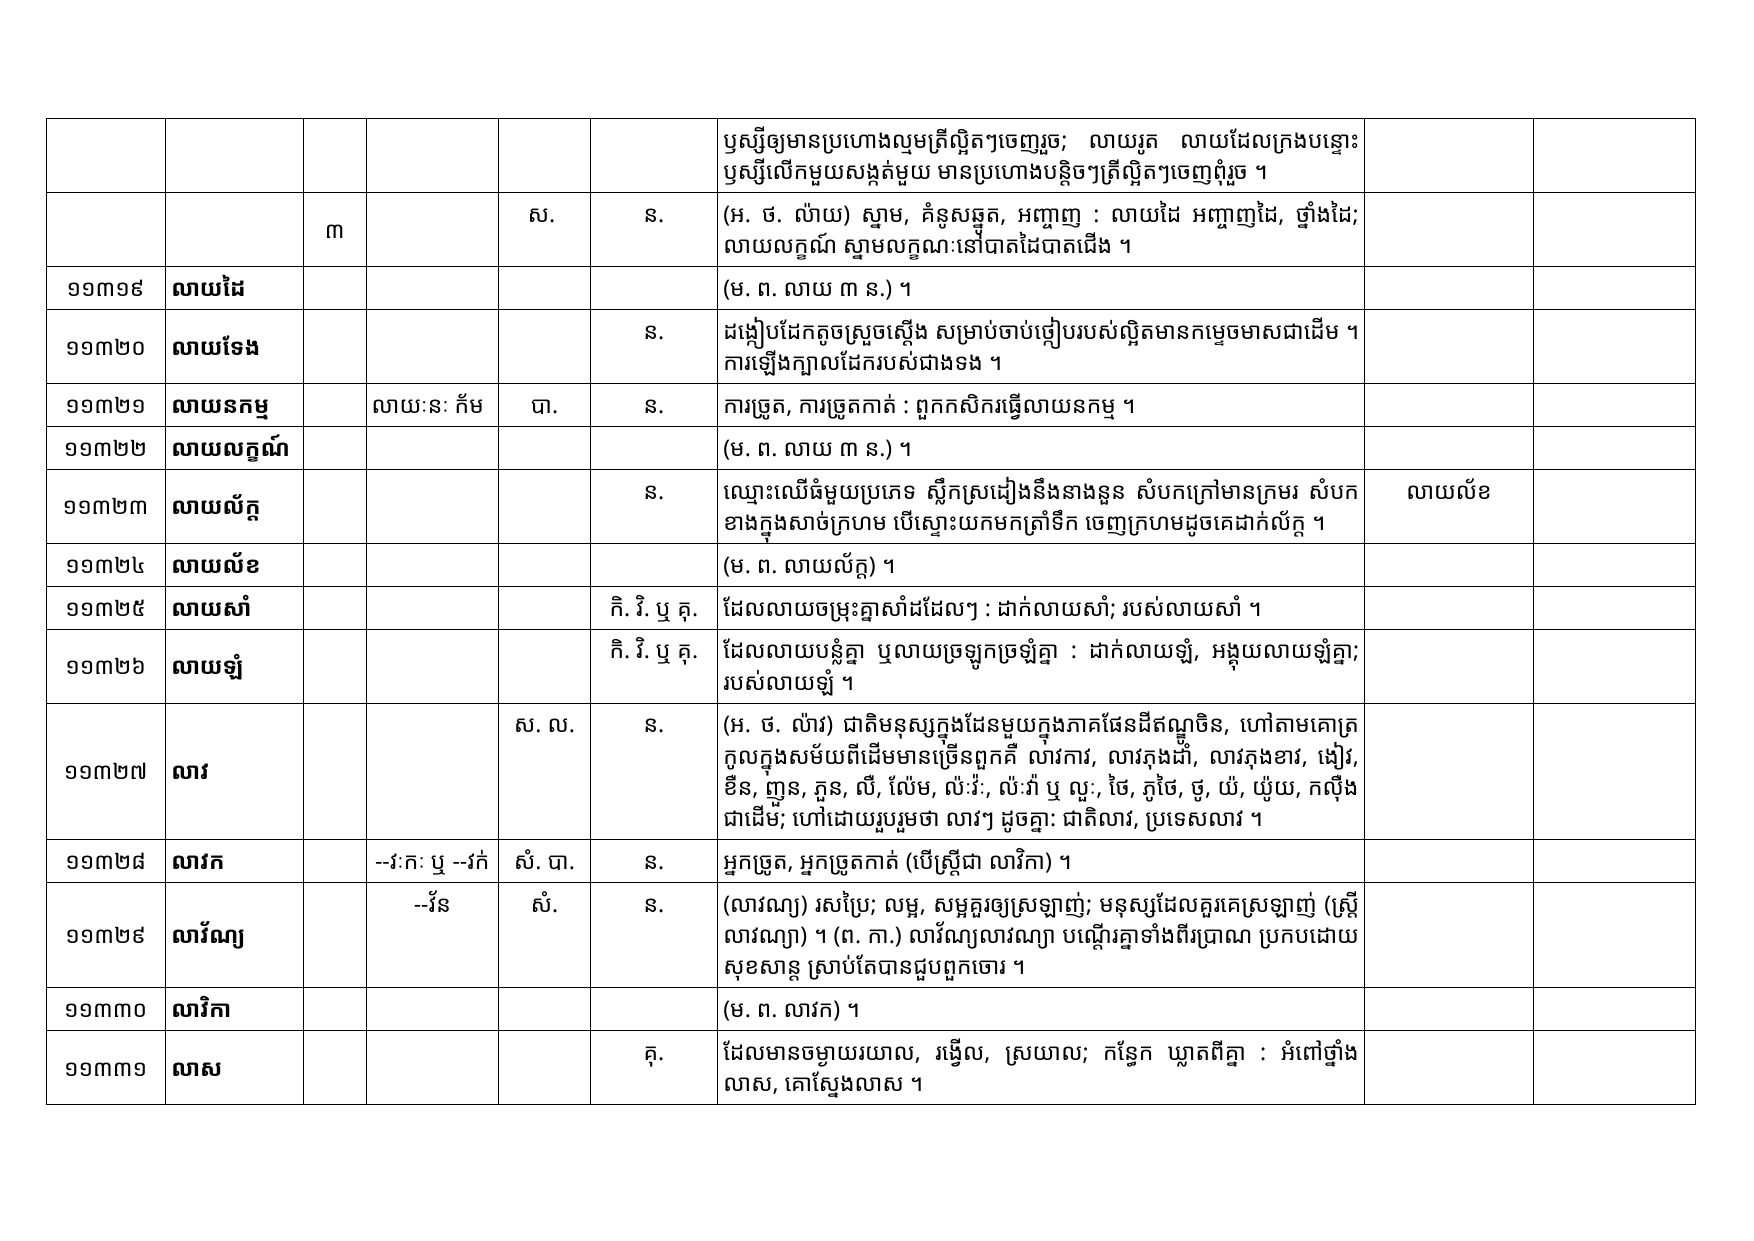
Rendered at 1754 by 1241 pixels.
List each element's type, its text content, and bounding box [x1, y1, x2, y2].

table_cell ១១៣១៩ [47, 267, 165, 309]
table_cell [367, 630, 498, 702]
table_cell [591, 427, 717, 469]
table_cell [591, 544, 717, 586]
table_cell [499, 630, 590, 702]
table_cell (អ. ថ. ល៉ាវ) ជាតិ​មនុស្ស​ក្នុង​ដែន​មួយ​ក្នុង​ភាគ​ផែន​ដី​ឥណ្ឌូ​ចិន, ហៅ​តាម​គោត្រ​កូល​ក្នុង​សម័យ​ពី​ដើម​មាន​ច្រើន​ពួក​គឺ លាវ​កាវ, លាវ​ភុង​ដាំ, លាវ​ភុង​ខាវ, ងៀវ, ខឺន, ញួន, ភួន, លឺ, ល៉ែម, ល៉ៈវ៉ៈ, ល៉ៈវ៉ា ឬ លួៈ, ថៃ, ភូ​ថៃ, ថូ, យ៉, យ៉ូយ, កល៉ឺង ជាដើម; ហៅ​ដោយ​រួប​រួម​ថា លាវ​ៗ ដូច​គ្នា: ជាតិ​លាវ, ប្រទេស​លាវ ។ [718, 704, 1364, 839]
table_cell ន. [591, 470, 717, 543]
table_cell [1534, 193, 1695, 266]
table_cell [367, 988, 498, 1030]
table_cell លាវ [166, 704, 303, 839]
table_cell លាយ​ល័ខ [1365, 470, 1533, 543]
table_cell [304, 1031, 366, 1104]
table_cell [1365, 1031, 1533, 1104]
table_cell ១១៣២៣ [47, 470, 165, 543]
table_cell ដែល​លាយ​ចម្រុះ​គ្នា​សាំ​ដដែល​ៗ : ដាក់​លាយ​សាំ; របស់​លាយ​សាំ ។ [718, 587, 1364, 628]
table_cell លាស [166, 1031, 303, 1104]
table_cell នេសាទុបករណ៍​ធ្វើ​ដោយ​បន្ទោះ​ឫស្សី ក្រង​រាង​តូច​វែង មាត់​រីក​កំពាង ឥត​ប្រឹស ឥត​សន្ទះ ចង​ក្របួច​គូទ, មាន ២ ប្រភេទ​គឺ លាយ​ក្រង លាយ​ដែល​ក្រង​បន្ទោះ​ឫស្សី​ឲ្យ​មាន​ប្រហោង​ល្មម​ត្រី​ល្អិត​ៗ​ចេញ​រួច; លាយ​រូត លាយ​ដែល​ក្រង​បន្ទោះ​ឫស្សី​លើក​មួយ​សង្កត់​មួយ មាន​ប្រហោង​បន្តិច​ៗ​ត្រី​ល្អិត​ៗ​ចេញ​ពុំ​រួច ។ [718, 119, 1364, 192]
table_cell [47, 193, 165, 266]
table_cell [1365, 427, 1533, 469]
table_cell [304, 883, 366, 987]
table_cell កិ. វិ. ឬ គុ. [591, 630, 717, 702]
table_cell [1365, 988, 1533, 1030]
table_cell ១១៣២៧ [47, 704, 165, 839]
table_cell [1365, 883, 1533, 987]
table_cell [304, 310, 366, 383]
table_cell [1365, 630, 1533, 702]
table_cell [1534, 587, 1695, 628]
table_cell [304, 587, 366, 628]
table_cell [1534, 427, 1695, 469]
table_cell លាយ​ទែង [166, 310, 303, 383]
table_cell [1534, 470, 1695, 543]
table_cell ៣ [304, 193, 366, 266]
table_cell លាវក [166, 840, 303, 882]
table_cell ១១៣២៩ [47, 883, 165, 987]
table_cell [367, 310, 498, 383]
table_cell លាយល័ក្ត [166, 470, 303, 543]
table_cell [1365, 544, 1533, 586]
table_cell លាយៈនៈ ក័ម [367, 384, 498, 426]
table_cell [304, 840, 366, 882]
table_cell ស. [499, 193, 590, 266]
table_cell [367, 267, 498, 309]
table_cell ដង្កៀប​ដែក​តូច​ស្រួច​ស្តើង សម្រាប់​ចាប់​ថ្កៀប​របស់​ល្អិត​មាន​កម្ទេច​មាស​ជាដើម ។ ការ​ឡើង​ក្បាល​ដែក​របស់​ជាង​ទង ។ [718, 310, 1364, 383]
table_cell [1534, 988, 1695, 1030]
table_cell [1365, 384, 1533, 426]
table_cell [367, 193, 498, 266]
table_cell ដែល​មាន​ចម្ងាយ​រយាល, រង្វើល, ស្រយាល; កន្ធែក ឃ្លាត​ពី​គ្នា : អំពៅ​ថ្នាំង​លាស, គោ​ស្នែង​លាស ។ [718, 1031, 1364, 1104]
table_cell [591, 988, 717, 1030]
table_cell [1534, 119, 1695, 192]
table_cell [367, 544, 498, 586]
table_cell ន. [591, 704, 717, 839]
table_cell ន. [591, 840, 717, 882]
table_cell លាយលក្ខណ៍ [166, 427, 303, 469]
table_cell (ម. ព. លាយ​ល័ក្ត) ។ [718, 544, 1364, 586]
table_cell គុ. [591, 1031, 717, 1104]
table_cell [1365, 840, 1533, 882]
table_cell [1365, 193, 1533, 266]
table_cell [367, 427, 498, 469]
table_cell [1534, 840, 1695, 882]
table_cell [1365, 119, 1533, 192]
table_cell [1534, 1031, 1695, 1104]
table_cell [304, 630, 366, 702]
table_cell ន. [591, 384, 717, 426]
table_cell ១១៣២២ [47, 427, 165, 469]
table_cell [499, 267, 590, 309]
table_cell [1534, 267, 1695, 309]
table_cell ន. [591, 193, 717, 266]
table_cell ឈ្មោះ​ឈើ​ធំ​មួយ​ប្រភេទ ស្លឹក​ស្រដៀង​នឹង​នាង​នួន សំបក​ក្រៅ​មាន​ក្រមរ សំបក​ខាង​ក្នុង​សាច់​ក្រហម បើ​ស្ទោះ​យក​មក​ត្រាំ​ទឹក ចេញ​ក្រហម​ដូច​គេ​ដាក់​ល័ក្ត ។ [718, 470, 1364, 543]
table_cell លាយ​ដៃ [166, 267, 303, 309]
table_cell (ម. ព. លាវក) ។ [718, 988, 1364, 1030]
table_cell [499, 310, 590, 383]
table_cell [591, 267, 717, 309]
table_cell [47, 119, 165, 192]
table_cell [304, 988, 366, 1030]
table_cell សំ. [499, 883, 590, 987]
table_cell (លាវណ្យ) រស​ប្រៃ; លម្អ, សម្អ​គួរ​ឲ្យ​ស្រឡាញ់; មនុស្ស​ដែល​គួរ​គេ​ស្រឡាញ់ (ស្ត្រី លាវណ្យា) ។ (ព. កា.) លាវ័ណ្យ​លាវណ្យា បណើ្តរ​គ្នា​ទាំង​ពីរ​ប្រាណ ប្រកប​ដោយ​សុខ​សាន្ត ស្រាប់​តែ​បាន​ជួប​ពួក​ចោរ ។ [718, 883, 1364, 987]
table_cell [1534, 310, 1695, 383]
table_cell [1365, 267, 1533, 309]
table_cell [1534, 704, 1695, 839]
table_cell [499, 470, 590, 543]
table_cell ការ​ច្រូត, ការ​ច្រូត​កាត់ : ពួក​កសិករ​ធ្វើ​លាយន​កម្ម ។ [718, 384, 1364, 426]
table_cell [499, 587, 590, 628]
table_cell [1534, 883, 1695, 987]
table_cell [1534, 544, 1695, 586]
table_cell ដែល​លាយ​បន្លំ​គ្នា ឬ​លាយ​ច្រឡូក​ច្រឡំ​គ្នា : ដាក់​លាយ​ឡំ, អង្គុយ​លាយ​ឡំ​គ្នា; របស់​លាយ​ឡំ ។ [718, 630, 1364, 702]
table_cell ១១៣២៤ [47, 544, 165, 586]
table_cell ១១៣២០ [47, 310, 165, 383]
table_cell [1365, 587, 1533, 628]
table_cell អ្នក​ច្រូត, អ្នក​ច្រូត​កាត់ (បើ​ស្ត្រី​ជា លាវិកា) ។ [718, 840, 1364, 882]
table_cell [304, 119, 366, 192]
table_cell [166, 119, 303, 192]
table_cell [499, 119, 590, 192]
table_cell ន. [591, 883, 717, 987]
table_cell [499, 544, 590, 586]
table_cell លាវិកា [166, 988, 303, 1030]
table_cell ស. ល. [499, 704, 590, 839]
table_cell [499, 427, 590, 469]
table_cell [166, 193, 303, 266]
table_cell (ម. ព. លាយ ៣ ន.) ។ [718, 267, 1364, 309]
table_cell សំ. បា. [499, 840, 590, 882]
table_cell កិ. វិ. ឬ គុ. [591, 587, 717, 628]
table_cell [499, 988, 590, 1030]
table_cell [304, 384, 366, 426]
table_cell បា. [499, 384, 590, 426]
table_cell លាយល័ខ [166, 544, 303, 586]
table_cell លាយឡំ [166, 630, 303, 702]
table_cell [304, 267, 366, 309]
table_cell (ម. ព. លាយ ៣ ន.) ។ [718, 427, 1364, 469]
table_cell [304, 427, 366, 469]
table_cell [1534, 630, 1695, 702]
table_cell ១១៣២៥ [47, 587, 165, 628]
table_cell [304, 704, 366, 839]
table_cell [304, 544, 366, 586]
table_cell ១១៣៣១ [47, 1031, 165, 1104]
table_cell ន. [591, 310, 717, 383]
table_cell ១១៣៣០ [47, 988, 165, 1030]
table_cell លាយ​សាំ [166, 587, 303, 628]
table_cell [304, 470, 366, 543]
table_cell [367, 704, 498, 839]
table_cell [1365, 704, 1533, 839]
table_cell លាយន​កម្ម [166, 384, 303, 426]
table_cell --វៈកៈ ឬ --វក់ [367, 840, 498, 882]
table_cell [367, 587, 498, 628]
table_cell [1365, 310, 1533, 383]
table_cell (អ. ថ. ល៉ាយ) ស្នាម, គំនូស​ឆ្នូត, អញ្ចាញ : លាយ​ដៃ អញ្ចាញ​ដៃ, ថ្នាំង​ដៃ; លាយ​លក្ខណ៍ ស្នាម​លក្ខណៈ​នៅ​បាត​ដៃ​បាត​ជើង ។ [718, 193, 1364, 266]
table_cell [367, 470, 498, 543]
table_cell [499, 1031, 590, 1104]
table_cell ១១៣២៨ [47, 840, 165, 882]
table_cell [1534, 384, 1695, 426]
table_cell [367, 1031, 498, 1104]
table_cell ១១៣២៦ [47, 630, 165, 702]
table_cell ១១៣២១ [47, 384, 165, 426]
table_cell --វ័ន [367, 883, 498, 987]
table_cell [367, 119, 498, 192]
table_cell លាវ័ណ្យ [166, 883, 303, 987]
table_cell [591, 119, 717, 192]
